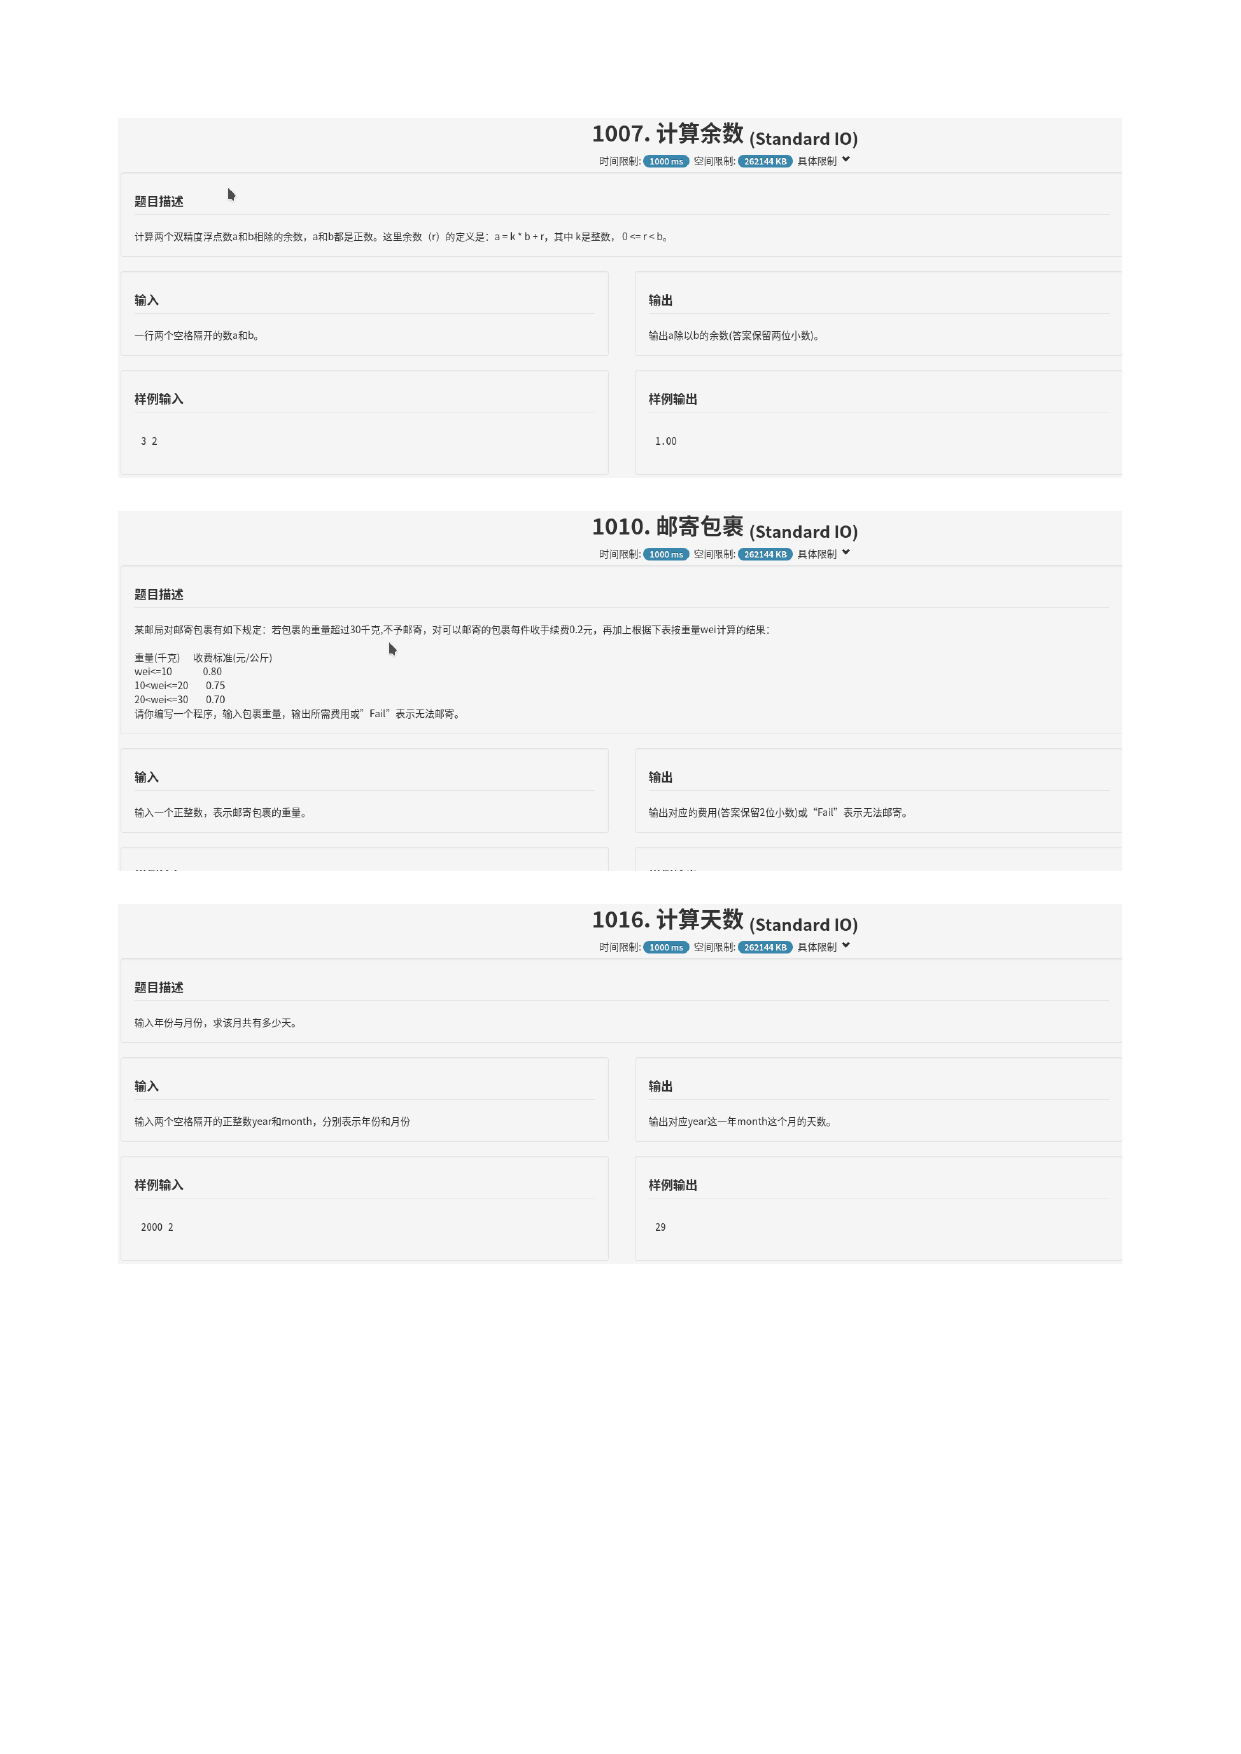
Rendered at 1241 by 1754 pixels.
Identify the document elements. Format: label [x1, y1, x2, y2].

picture [118, 904, 1123, 1264]
picture [118, 118, 1123, 478]
picture [118, 511, 1123, 871]
